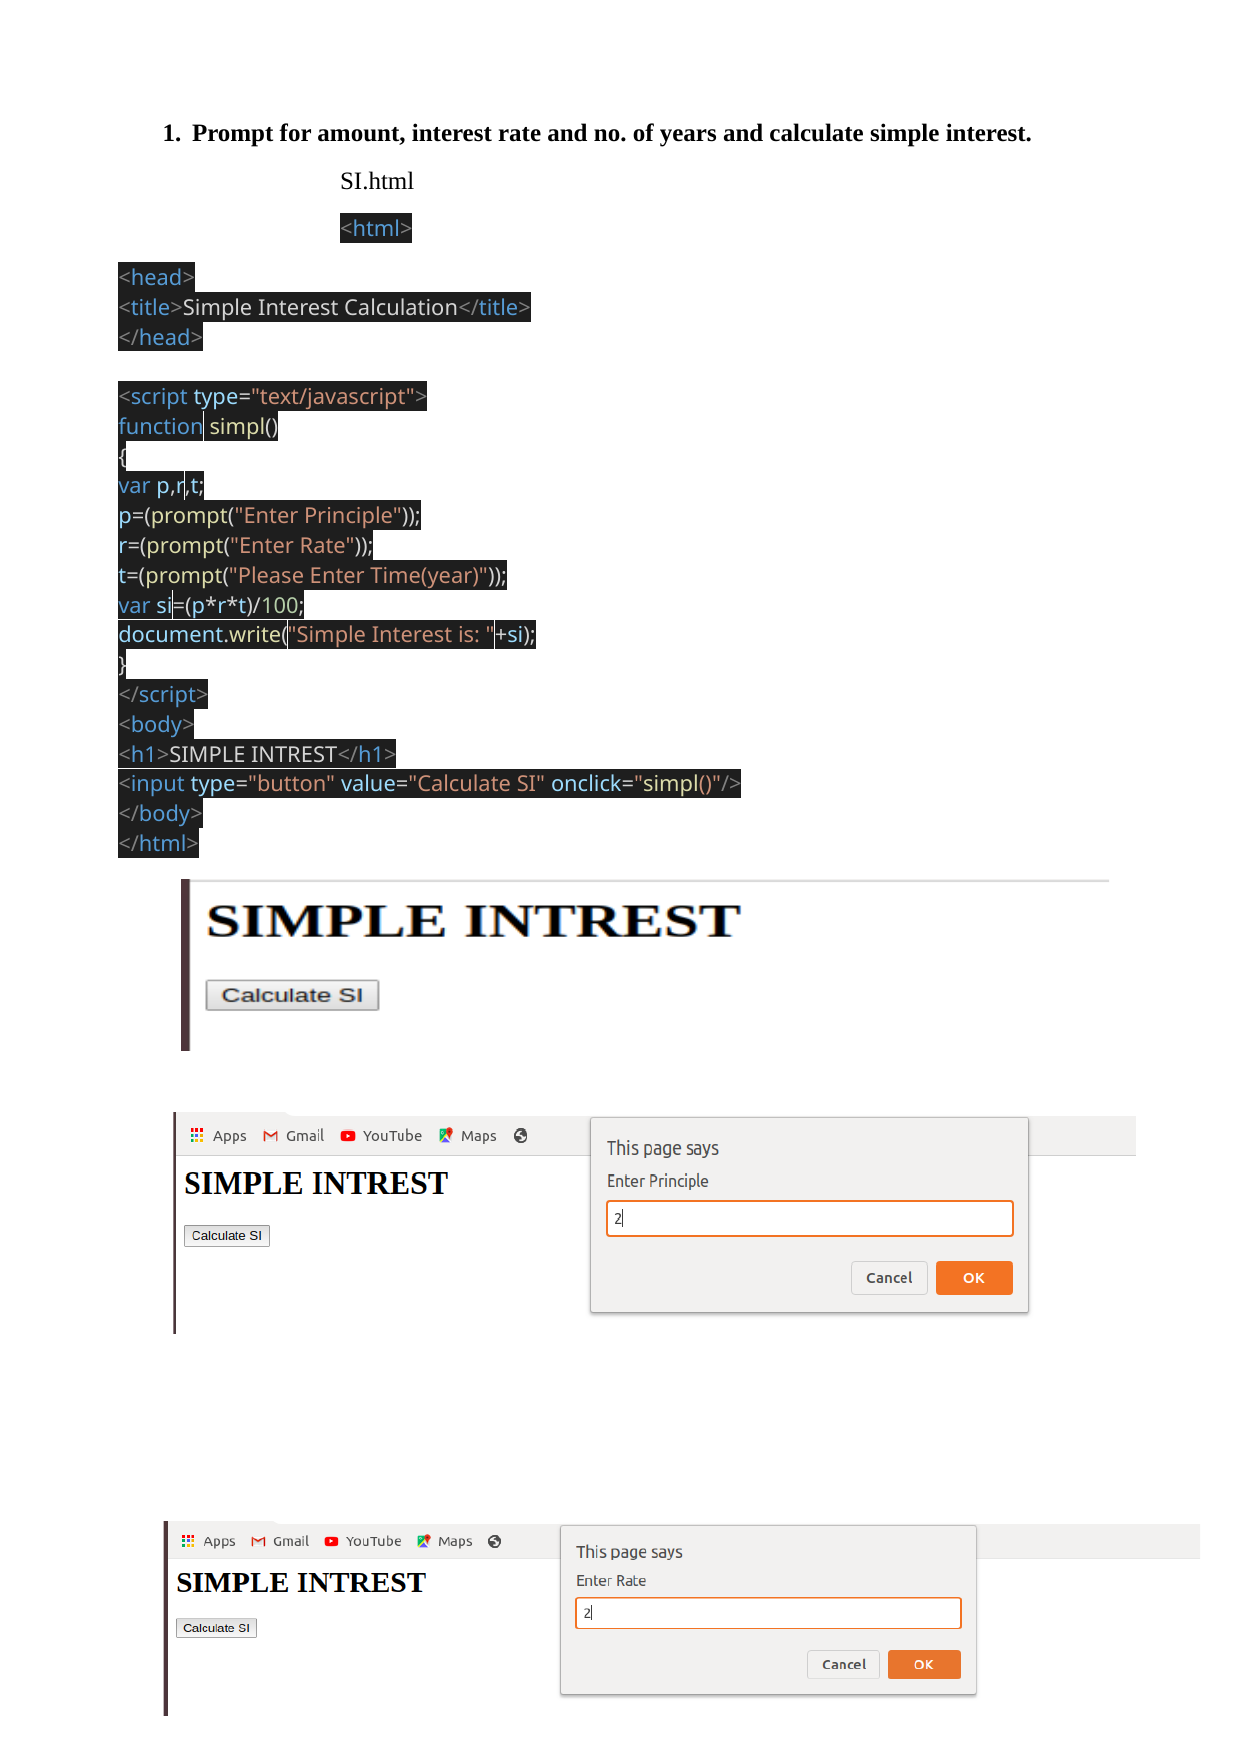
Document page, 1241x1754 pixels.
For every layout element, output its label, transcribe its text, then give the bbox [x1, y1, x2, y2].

text document.write("Simple Interest is: "+si); [118, 619, 1122, 649]
text var p,r,t; [118, 471, 1122, 500]
text <h1>SIMPLE INTREST</h1> [118, 739, 1122, 768]
text <head> [118, 262, 1122, 292]
text { [118, 441, 1122, 471]
text <body> [118, 709, 1122, 739]
text r=(prompt("Enter Rate")); [118, 530, 1122, 560]
picture [181, 879, 331, 1036]
list Prompt for amount, interest rate and no. of years and calculate simple interest. [162, 118, 1122, 147]
text SI.html [118, 166, 1122, 194]
picture [173, 1112, 1136, 1334]
text </head> [118, 322, 1122, 351]
text var si=(p*r*t)/100; [118, 590, 1122, 619]
text </script> [118, 679, 1122, 709]
picture [163, 1521, 1200, 1716]
text <input type="button" value="Calculate SI" onclick="simpl()"/> [118, 768, 1122, 798]
text </body> [118, 798, 1122, 828]
text <title>Simple Interest Calculation</title> [118, 292, 1122, 322]
text </html> [118, 828, 1122, 858]
text t=(prompt("Please Enter Time(year)")); [118, 560, 1122, 590]
text <script type="text/javascript"> [118, 381, 1122, 411]
text p=(prompt("Enter Principle")); [118, 500, 1122, 530]
text function simpl() [118, 411, 1122, 441]
text <html> [118, 213, 1122, 243]
text } [118, 649, 1122, 679]
